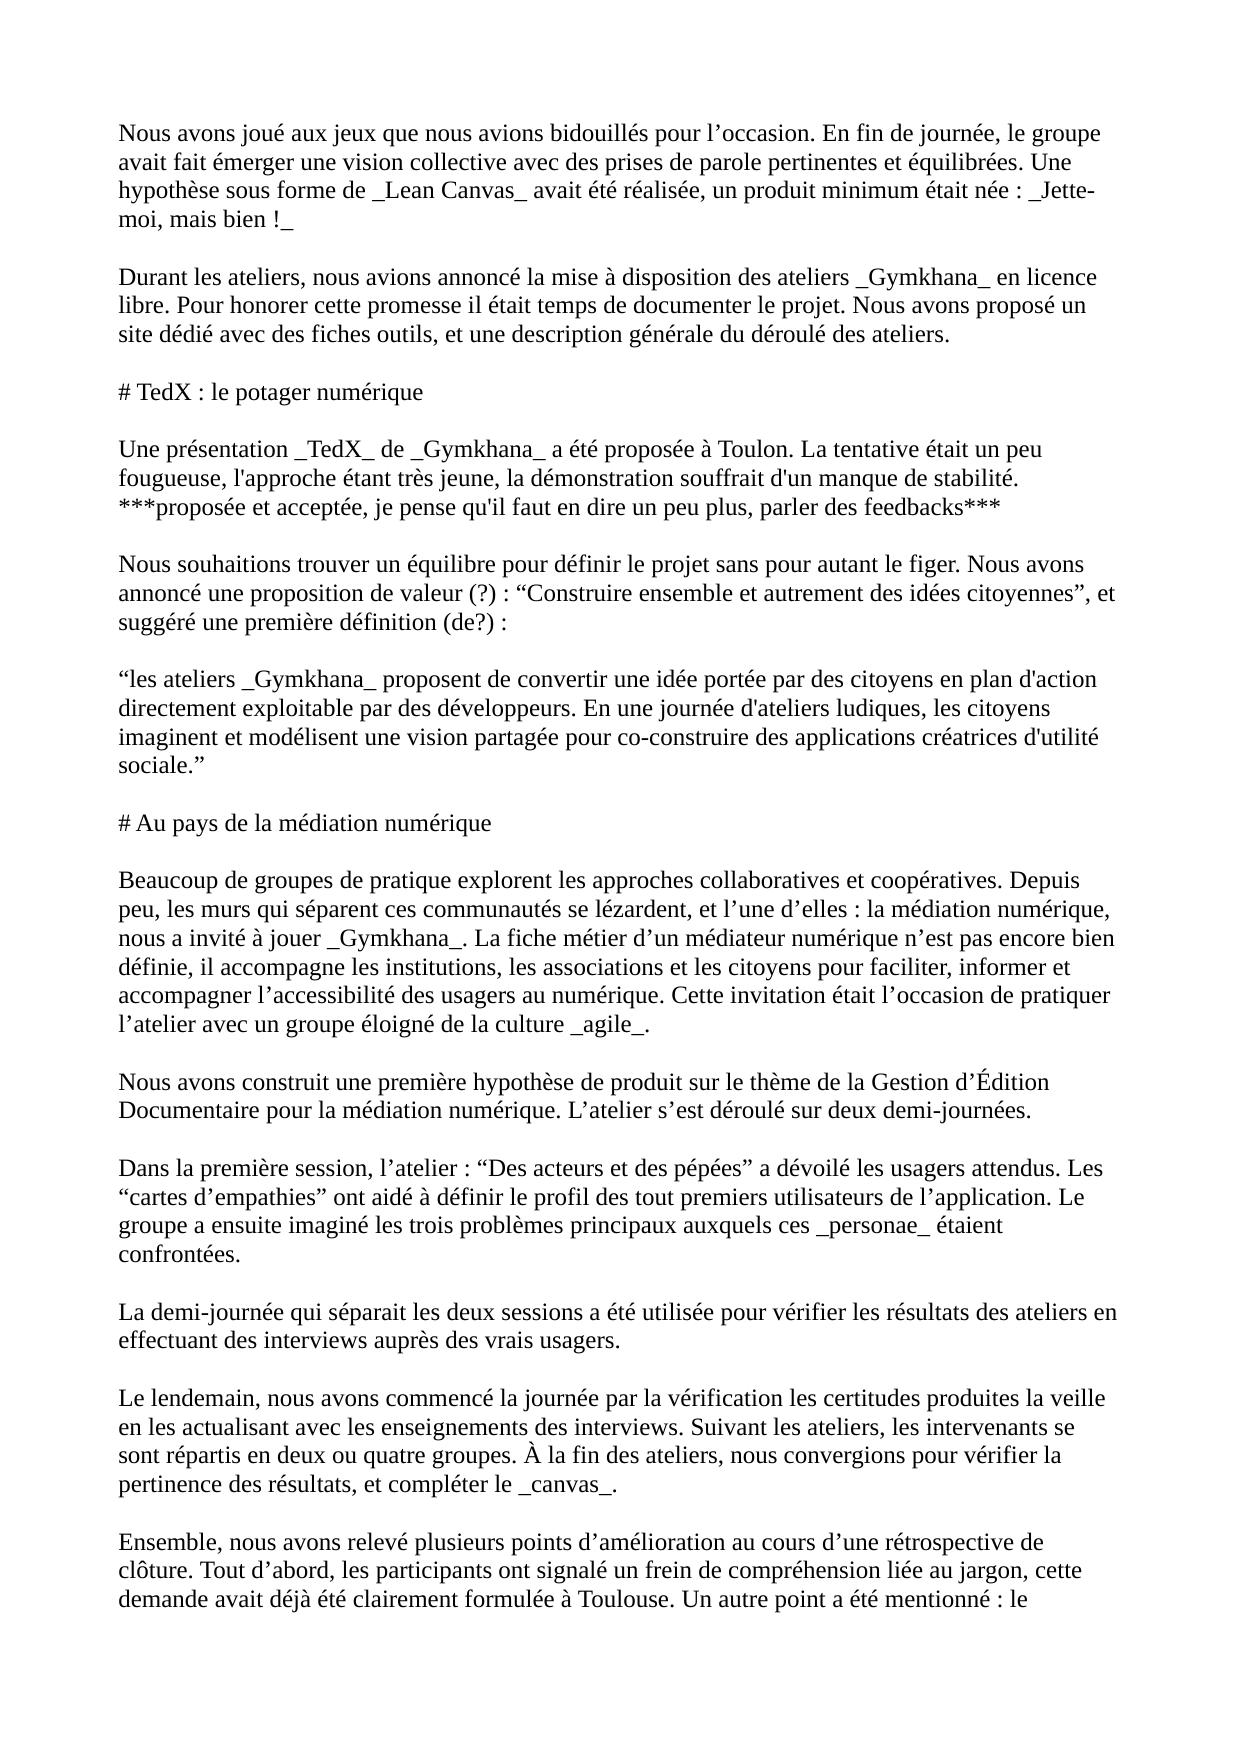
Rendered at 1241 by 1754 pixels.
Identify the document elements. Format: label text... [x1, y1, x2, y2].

text Ensemble, nous avons relevé plusieurs points d’amélioration au cours d’une rétrospective de clôture. Tout d’abord, les participants ont signalé un frein de compréhension liée au jargon, cette demande avait déjà été clairement formulée à Toulouse. Un autre point a été mentionné : le [118, 1527, 1122, 1613]
text Nous avons construit une première hypothèse de produit sur le thème de la Gestion d’Édition Documentaire pour la médiation numérique. L’atelier s’est déroulé sur deux demi-journées. [118, 1067, 1122, 1124]
text Nous avons joué aux jeux que nous avions bidouillés pour l’occasion. En fin de journée, le groupe avait fait émerger une vision collective avec des prises de parole pertinentes et équilibrées. Une hypothèse sous forme de _Lean Canvas_ avait été réalisée, un produit minimum était née : _Jette-moi, mais bien !_ [118, 118, 1122, 233]
text Le lendemain, nous avons commencé la journée par la vérification les certitudes produites la veille en les actualisant avec les enseignements des interviews. Suivant les ateliers, les intervenants se sont répartis en deux ou quatre groupes. À la fin des ateliers, nous convergions pour vérifier la pertinence des résultats, et compléter le _canvas_. [118, 1383, 1122, 1498]
text “les ateliers _Gymkhana_ proposent de convertir une idée portée par des citoyens en plan d'action directement exploitable par des développeurs. En une journée d'ateliers ludiques, les citoyens imaginent et modélisent une vision partagée pour co-construire des applications créatrices d'utilité sociale.” [118, 664, 1122, 779]
text # Au pays de la médiation numérique [118, 808, 1122, 837]
text La demi-journée qui séparait les deux sessions a été utilisée pour vérifier les résultats des ateliers en effectuant des interviews auprès des vrais usagers. [118, 1297, 1122, 1354]
text Beaucoup de groupes de pratique explorent les approches collaboratives et coopératives. Depuis peu, les murs qui séparent ces communautés se lézardent, et l’une d’elles : la médiation numérique, nous a invité à jouer _Gymkhana_. La fiche métier d’un médiateur numérique n’est pas encore bien définie, il accompagne les institutions, les associations et les citoyens pour faciliter, informer et accompagner l’accessibilité des usagers au numérique. Cette invitation était l’occasion de pratiquer l’atelier avec un groupe éloigné de la culture _agile_. [118, 866, 1122, 1038]
text Dans la première session, l’atelier : “Des acteurs et des pépées” a dévoilé les usagers attendus. Les “cartes d’empathies” ont aidé à définir le profil des tout premiers utilisateurs de l’application. Le groupe a ensuite imaginé les trois problèmes principaux auxquels ces _personae_ étaient confrontées. [118, 1153, 1122, 1268]
text Durant les ateliers, nous avions annoncé la mise à disposition des ateliers _Gymkhana_ en licence libre. Pour honorer cette promesse il était temps de documenter le projet. Nous avons proposé un site dédié avec des fiches outils, et une description générale du déroulé des ateliers. [118, 262, 1122, 348]
text Une présentation _TedX_ de _Gymkhana_ a été proposée à Toulon. La tentative était un peu fougueuse, l'approche étant très jeune, la démonstration souffrait d'un manque de stabilité. [118, 434, 1122, 492]
text Nous souhaitions trouver un équilibre pour définir le projet sans pour autant le figer. Nous avons annoncé une proposition de valeur (?) : “Construire ensemble et autrement des idées citoyennes”, et suggéré une première définition (de?) : [118, 549, 1122, 636]
text # TedX : le potager numérique [118, 377, 1122, 406]
text ***proposée et acceptée, je pense qu'il faut en dire un peu plus, parler des feedbacks*** [118, 492, 1122, 521]
